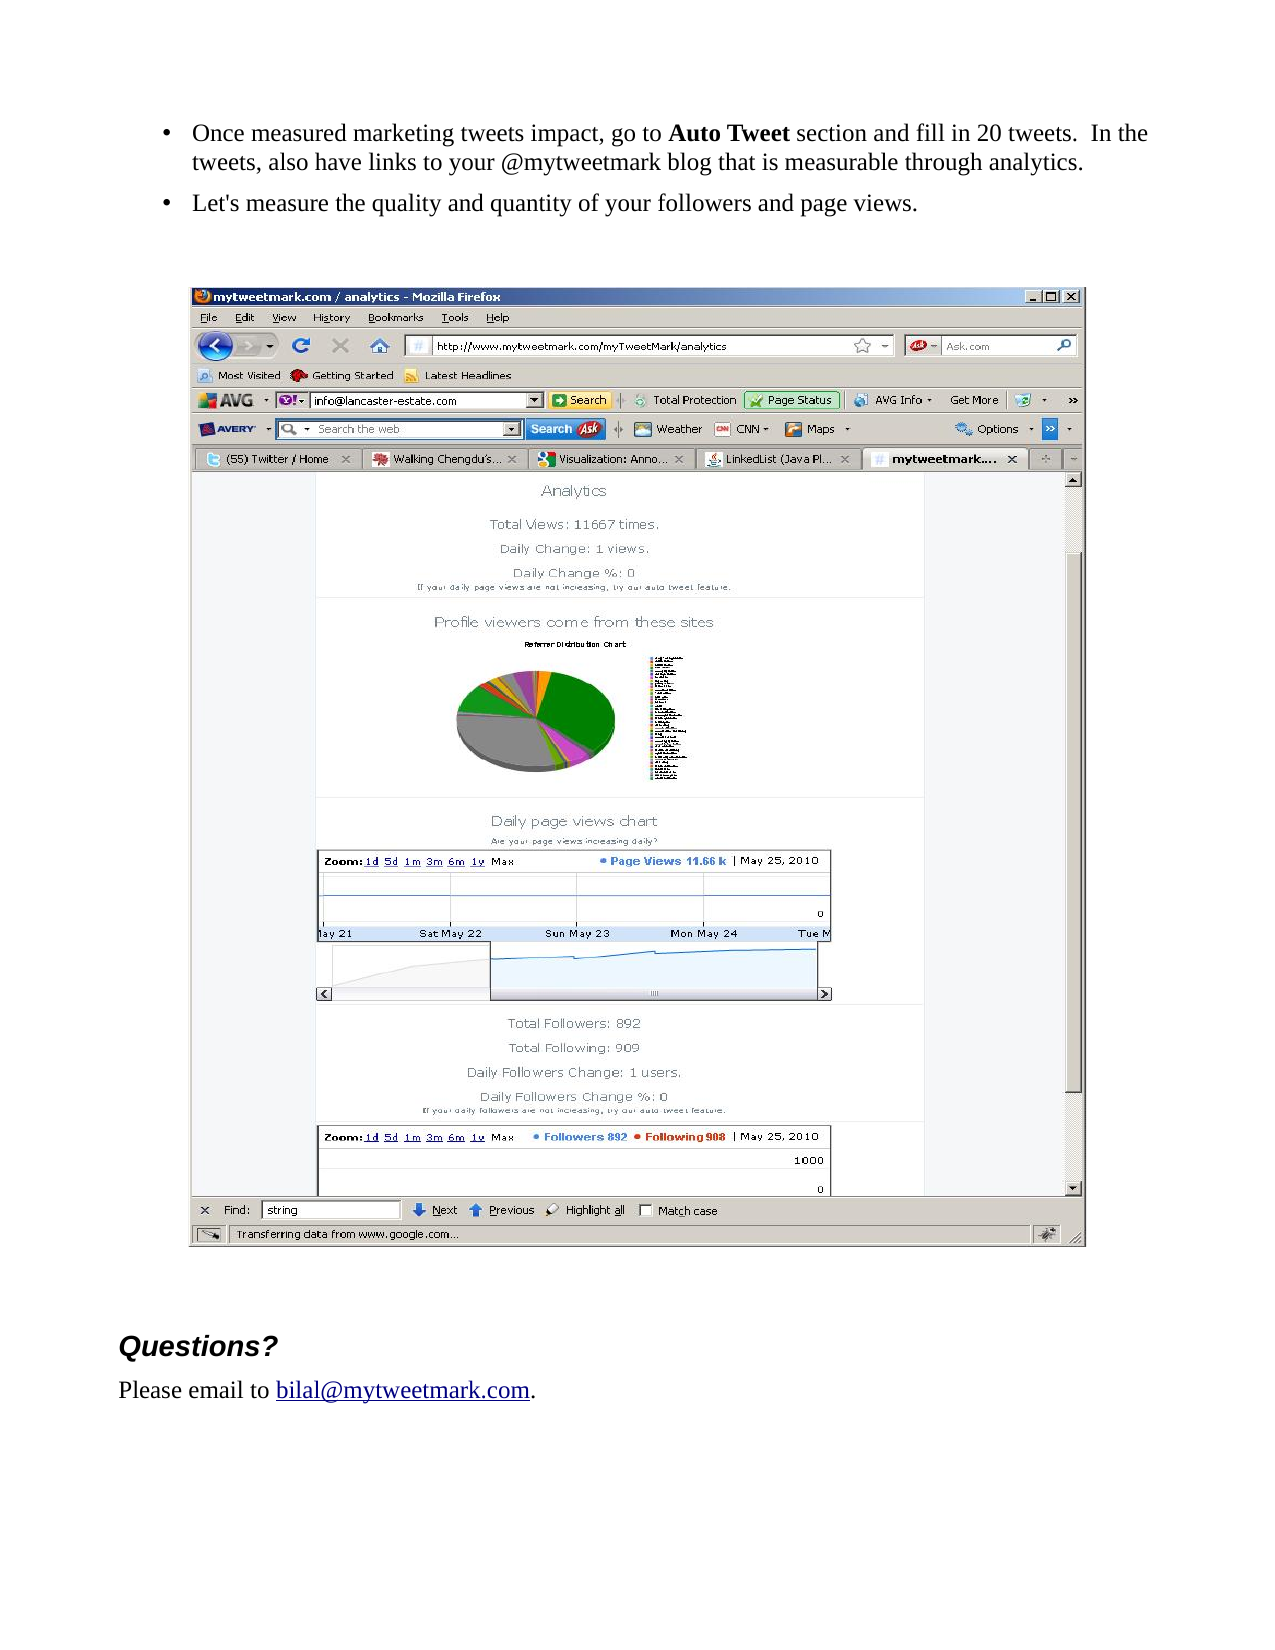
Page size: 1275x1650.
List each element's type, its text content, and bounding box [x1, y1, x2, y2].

subtitle Questions? [118, 1329, 1157, 1362]
text Please email to bilal@mytweetmark.com. [118, 1375, 1157, 1404]
picture [188, 287, 1087, 1247]
list Let's measure the quality and quantity of your followers and page views. [162, 188, 1157, 217]
list Once measured marketing tweets impact, go to Auto Tweet section and fill in 20 tweets. In the tweets, also have links to your @mytweetmark blog that is measurable through analytics. [162, 118, 1157, 176]
